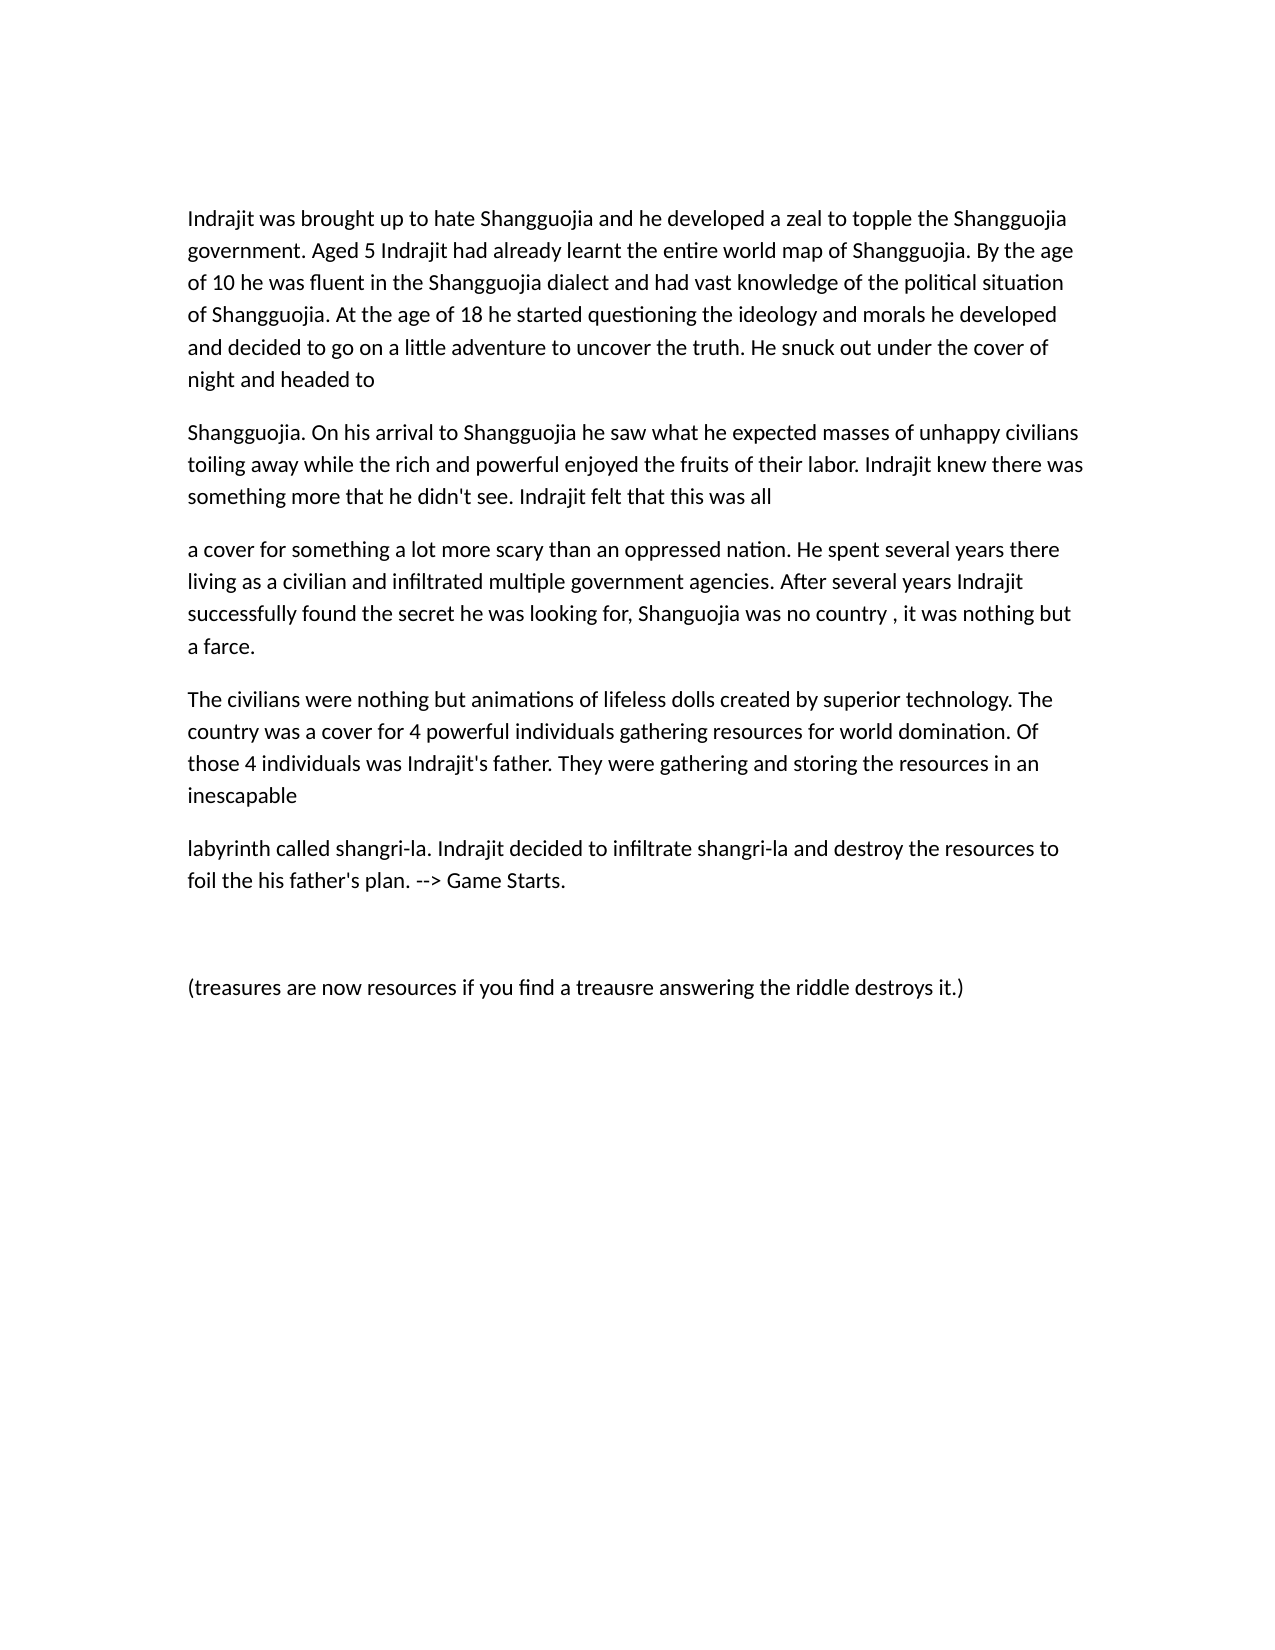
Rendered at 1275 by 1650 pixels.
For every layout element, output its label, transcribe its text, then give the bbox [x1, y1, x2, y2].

text a cover for something a lot more scary than an oppressed nation. He spent several years there living as a civilian and infiltrated multiple government agencies. After several years Indrajit successfully found the secret he was looking for, Shanguojia was no country , it was nothing but a farce. [187, 535, 1087, 660]
text The civilians were nothing but animations of lifeless dolls created by superior technology. The country was a cover for 4 powerful individuals gathering resources for world domination. Of those 4 individuals was Indrajit's father. They were gathering and storing the resources in an inescapable [187, 685, 1087, 809]
text Indrajit was brought up to hate Shangguojia and he developed a zeal to topple the Shangguojia government. Aged 5 Indrajit had already learnt the entire world map of Shangguojia. By the age of 10 he was fluent in the Shangguojia dialect and had vast knowledge of the political situation of Shangguojia. At the age of 18 he started questioning the ideology and morals he developed and decided to go on a little adventure to uncover the truth. He snuck out under the cover of night and headed to [187, 204, 1087, 393]
text (treasures are now resources if you find a treausre answering the riddle destroys it.) [187, 973, 1087, 1001]
text Shangguojia. On his arrival to Shangguojia he saw what he expected masses of unhappy civilians toiling away while the rich and powerful enjoyed the fruits of their labor. Indrajit knew there was something more that he didn't see. Indrajit felt that this was all [187, 418, 1087, 510]
text labyrinth called shangri-la. Indrajit decided to infiltrate shangri-la and destroy the resources to foil the his father's plan. --> Game Starts. [187, 834, 1087, 894]
